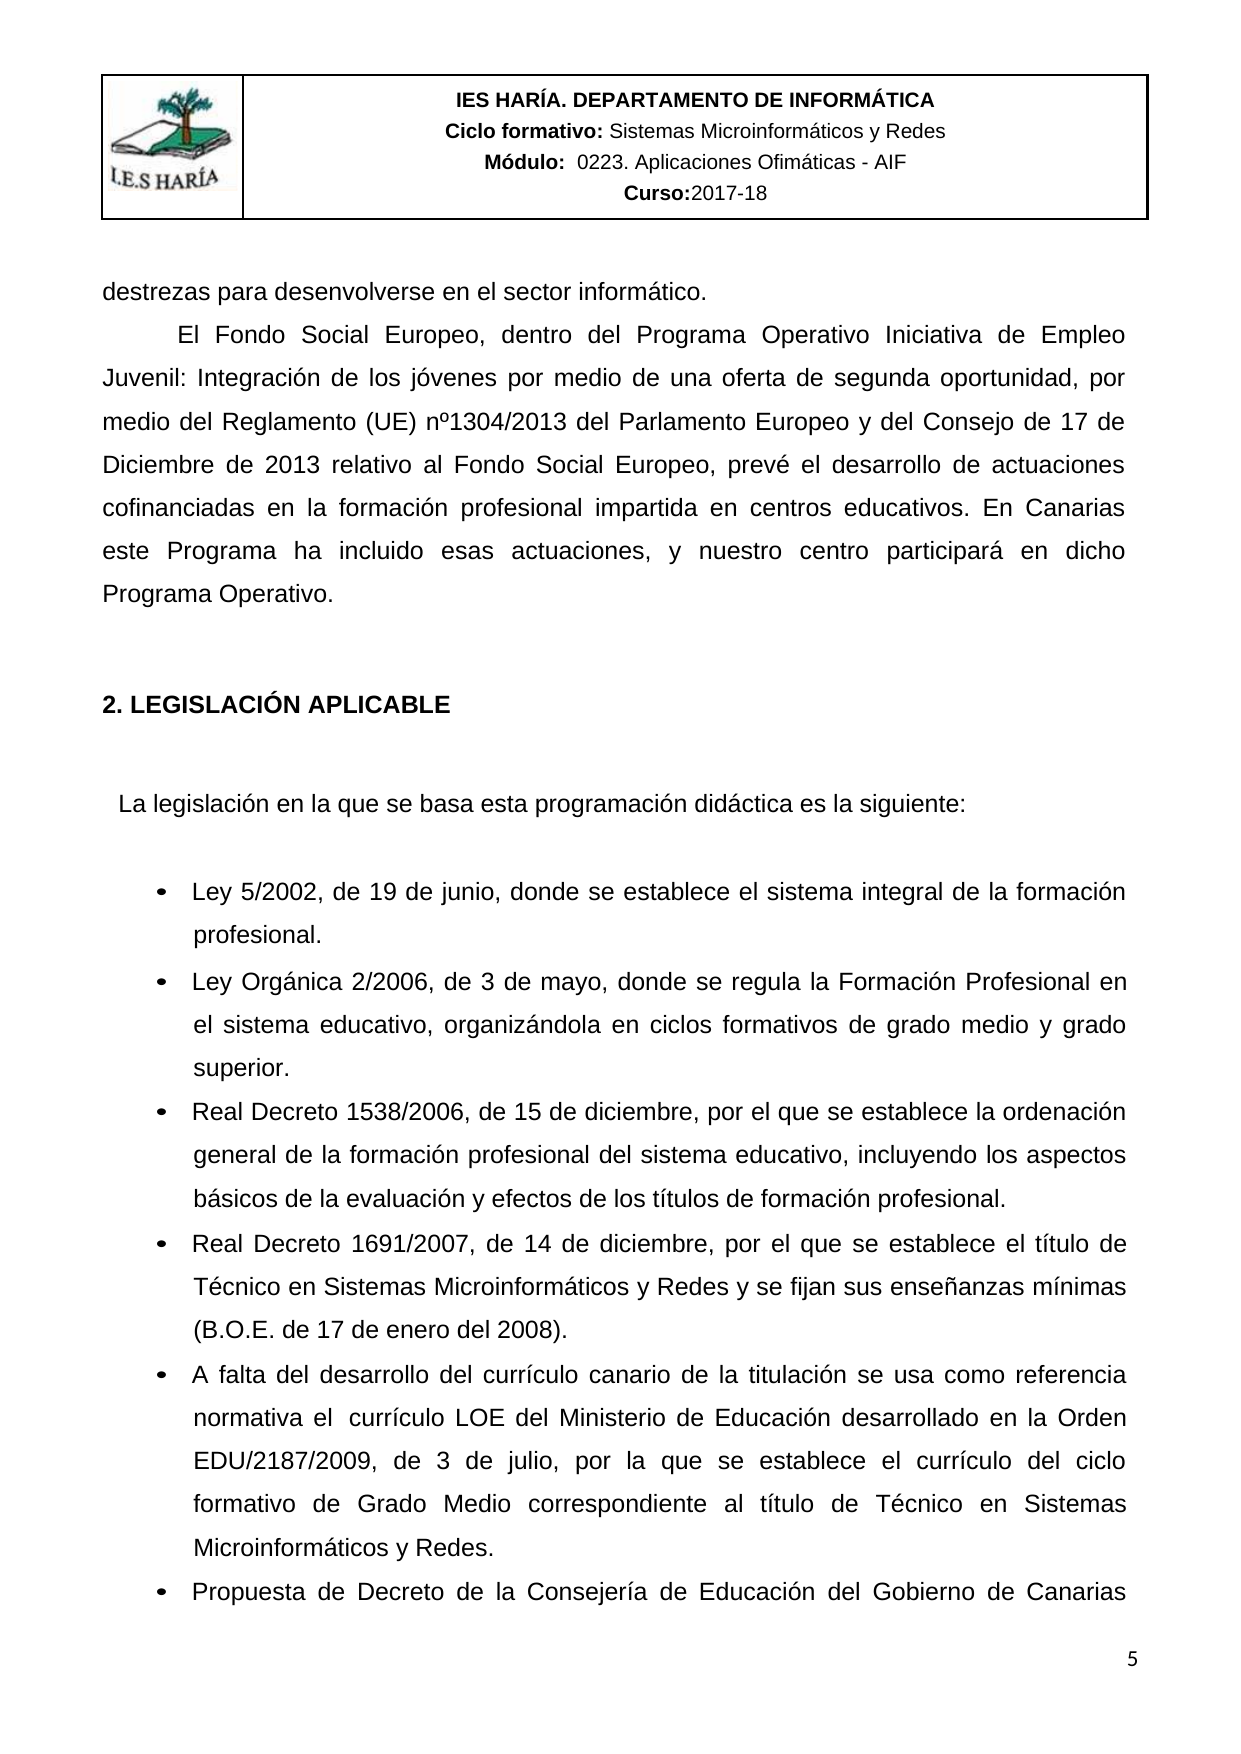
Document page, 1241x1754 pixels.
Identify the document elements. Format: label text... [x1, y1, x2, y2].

text • Ley Orgánica 2/2006, de 3 de mayo, donde se regula la Formación Profesional en el sistema educativo, organizándola en ciclos formativos de grado medio y grado superior. [156, 967, 1127, 1082]
text El Fondo Social Europeo, dentro del Programa Operativo Iniciativa de Empleo Juvenil: Integración de los jóvenes por medio de una oferta de segunda oportunidad, por medio del Reglamento (UE) nº1304/2013 del Parlamento Europeo y del Consejo de 17 de Diciembre de 2013 relativo al Fondo Social Europeo, prevé el desarrollo de actuaciones cofinanciadas en la formación profesional impartida en centros educativos. En Canarias este Programa ha incluido esas actuaciones, y nuestro centro participará en dicho Programa Operativo. [102, 320, 1127, 608]
text • Ley 5/2002, de 19 de junio, donde se establece el sistema integral de la formación profesional. [156, 877, 1127, 949]
text • Real Decreto 1691/2007, de 14 de diciembre, por el que se establece el título de Técnico en Sistemas Microinformáticos y Redes y se fijan sus enseñanzas mínimas (B.O.E. de 17 de enero del 2008). [156, 1229, 1127, 1344]
text • A falta del desarrollo del currículo canario de la titulación se usa como referencia normativa el currículo LOE del Ministerio de Educación desarrollado en la Orden EDU/2187/2009, de 3 de julio, por la que se establece el currículo del ciclo formativo de Grado Medio correspondiente al título de Técnico en Sistemas Microinformáticos y Redes. [156, 1360, 1127, 1561]
text • Real Decreto 1538/2006, de 15 de diciembre, por el que se establece la ordenación general de la formación profesional del sistema educativo, incluyendo los aspectos básicos de la evaluación y efectos de los títulos de formación profesional. [156, 1097, 1127, 1212]
text La legislación en la que se basa esta programación didáctica es la siguiente: [118, 789, 972, 818]
picture [107, 81, 238, 191]
subtitle 2. LEGISLACIÓN APLICABLE [102, 690, 1138, 719]
text destrezas para desenvolverse en el sector informático. [102, 277, 1127, 306]
text • Propuesta de Decreto de la Consejería de Educación del Gobierno de Canarias [156, 1577, 1127, 1606]
